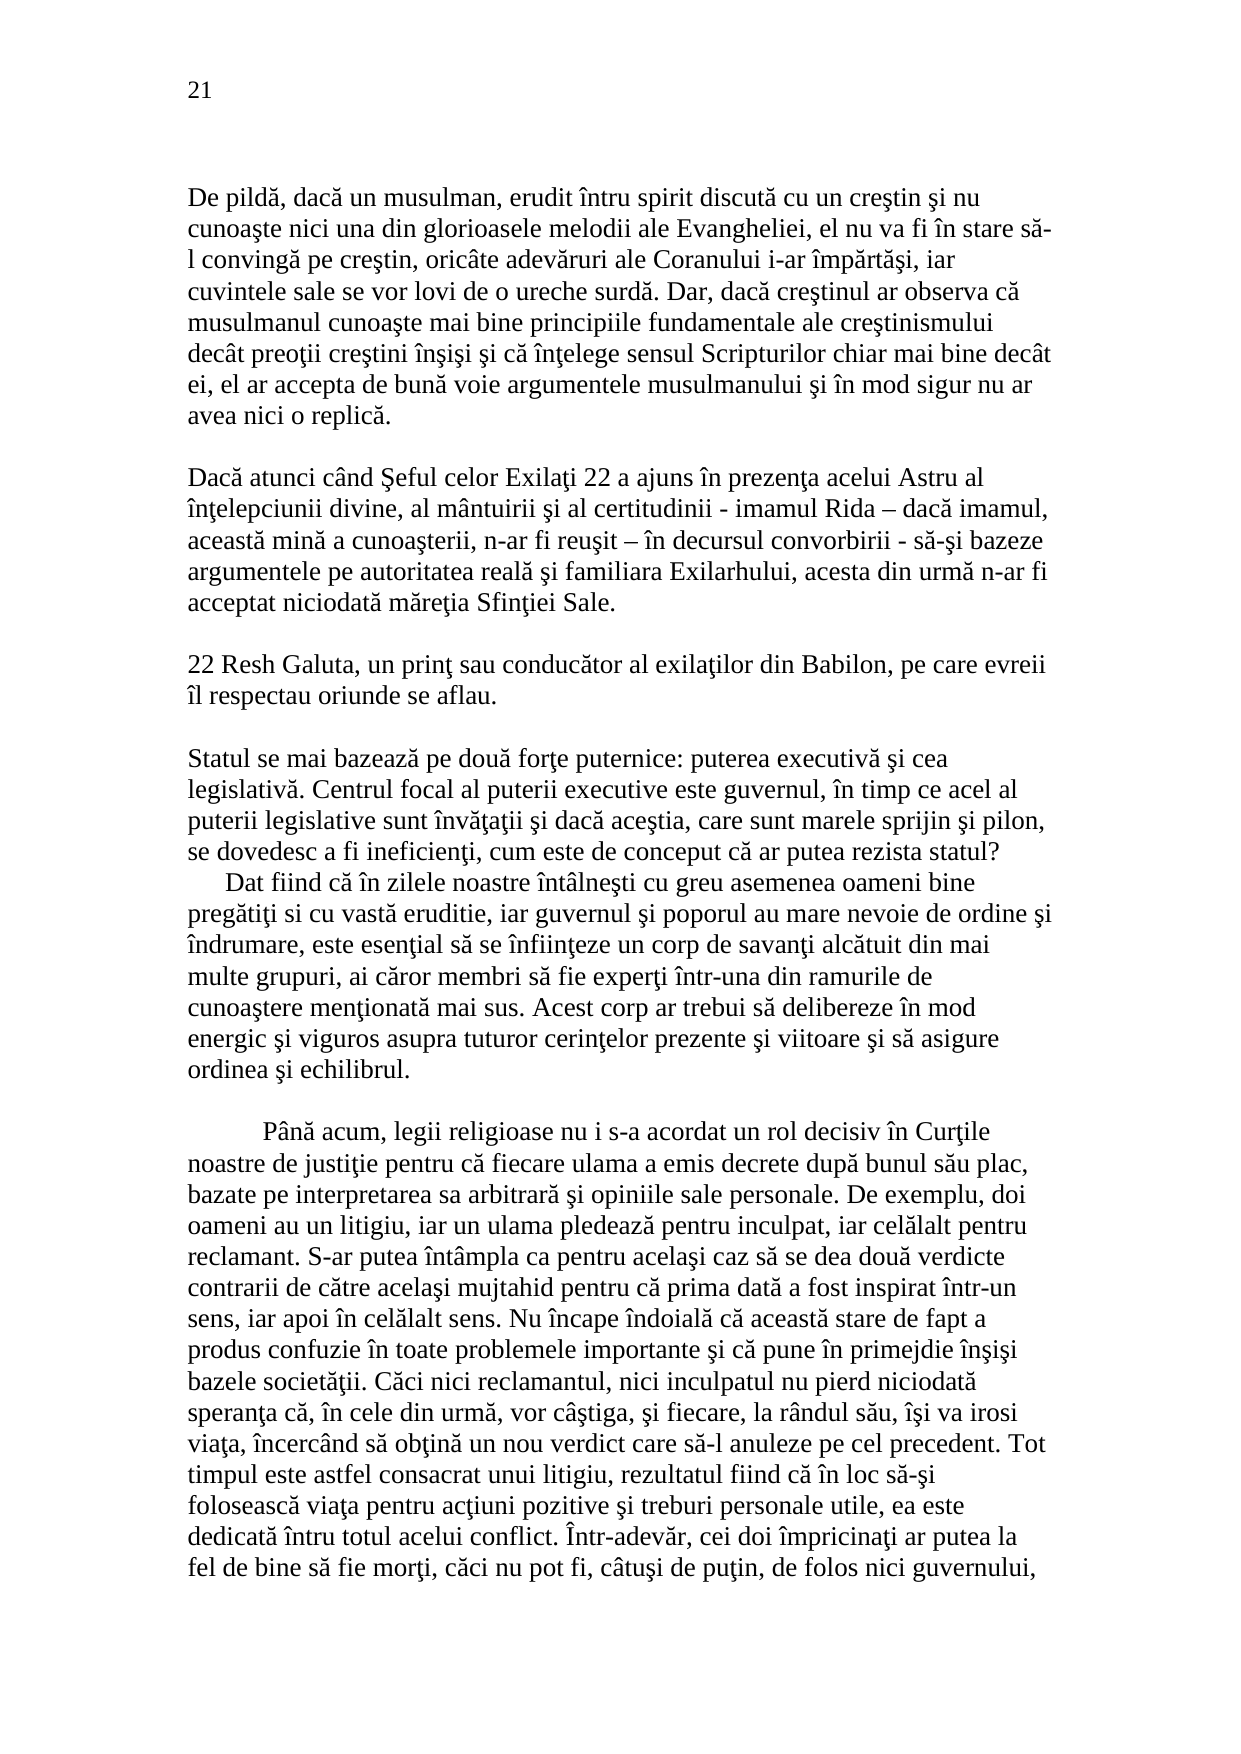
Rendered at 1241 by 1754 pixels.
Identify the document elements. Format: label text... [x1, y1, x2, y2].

text De pildă, dacă un musulman, erudit întru spirit discută cu un creştin şi nu cunoaşte nici una din glorioasele melodii ale Evangheliei, el nu va fi în stare să-l convingă pe creştin, oricâte adevăruri ale Coranului i-ar împărtăşi, iar cuvintele sale se vor lovi de o ureche surdă. Dar, dacă creştinul ar observa că musulmanul cunoaşte mai bine principiile fundamentale ale creştinismului decât preoţii creştini înşişi şi că înţelege sensul Scripturilor chiar mai bine decât ei, el ar accepta de bună voie argumentele musulmanului şi în mod sigur nu ar avea nici o replică. [187, 181, 1053, 430]
text Dat fiind că în zilele noastre întâlneşti cu greu asemenea oameni bine pregătiţi si cu vastă eruditie, iar guvernul şi poporul au mare nevoie de ordine şi îndrumare, este esenţial să se înfiinţeze un corp de savanţi alcătuit din mai multe grupuri, ai căror membri să fie experţi într-una din ramurile de cunoaştere menţionată mai sus. Acest corp ar trebui să delibereze în mod energic şi viguros asupra tuturor cerinţelor prezente şi viitoare şi să asigure ordinea şi echilibrul. [187, 866, 1053, 1084]
text 22 Resh Galuta, un prinţ sau conducător al exilaţilor din Babilon, pe care evreii îl respectau oriunde se aflau. [187, 648, 1053, 711]
text Statul se mai bazează pe două forţe puternice: puterea executivă şi cea legislativă. Centrul focal al puterii executive este guvernul, în timp ce acel al puterii legislative sunt învăţaţii şi dacă aceştia, care sunt marele sprijin şi pilon, se dovedesc a fi ineficienţi, cum este de conceput că ar putea rezista statul? [187, 742, 1053, 866]
text Dacă atunci când Şeful celor Exilaţi 22 a ajuns în prezenţa acelui Astru al înţelepciunii divine, al mântuirii şi al certitudinii - imamul Rida – dacă imamul, această mină a cunoaşterii, n-ar fi reuşit – în decursul convorbirii - să-şi bazeze argumentele pe autoritatea reală şi familiara Exilarhului, acesta din urmă n-ar fi acceptat niciodată măreţia Sfinţiei Sale. [187, 461, 1053, 617]
text Până acum, legii religioase nu i s-a acordat un rol decisiv în Curţile noastre de justiţie pentru că fiecare ulama a emis decrete după bunul său plac, bazate pe interpretarea sa arbitrară şi opiniile sale personale. De exemplu, doi oameni au un litigiu, iar un ulama pledează pentru inculpat, iar celălalt pentru reclamant. S-ar putea întâmpla ca pentru acelaşi caz să se dea două verdicte contrarii de către acelaşi mujtahid pentru că prima dată a fost inspirat într-un sens, iar apoi în celălalt sens. Nu încape îndoială că această stare de fapt a produs confuzie în toate problemele importante şi că pune în primejdie înşişi bazele societăţii. Căci nici reclamantul, nici inculpatul nu pierd niciodată speranţa că, în cele din urmă, vor câştiga, şi fiecare, la rândul său, îşi va irosi viaţa, încercând să obţină un nou verdict care să-l anuleze pe cel precedent. Tot timpul este astfel consacrat unui litigiu, rezultatul fiind că în loc să-şi folosească viaţa pentru acţiuni pozitive şi treburi personale utile, ea este dedicată întru totul acelui conflict. Într-adevăr, cei doi împricinaţi ar putea la fel de bine să fie morţi, căci nu pot fi, câtuşi de puţin, de folos nici guvernului, [187, 1116, 1053, 1583]
